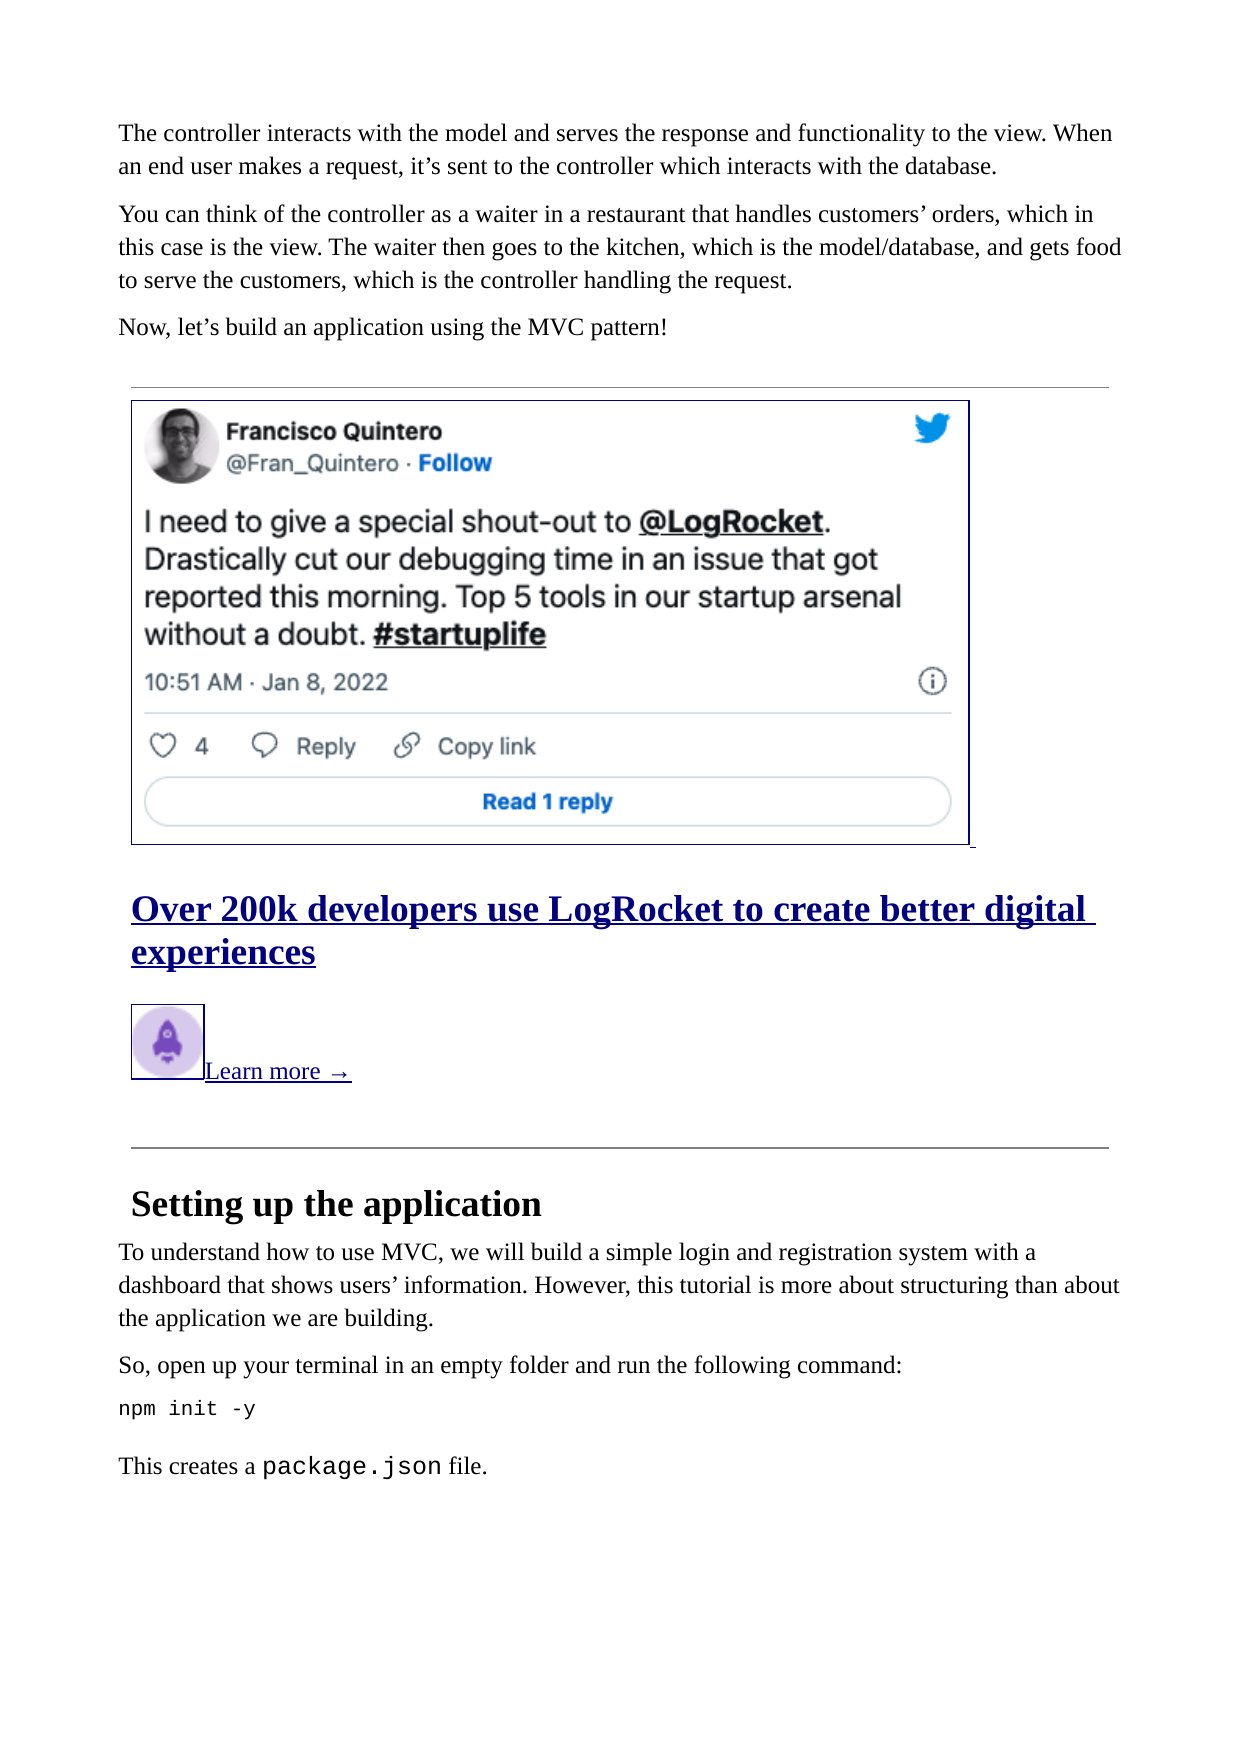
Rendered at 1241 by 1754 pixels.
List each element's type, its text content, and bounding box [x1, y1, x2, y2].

picture [132, 1005, 203, 1078]
text This creates a package.json file. [118, 1451, 1122, 1482]
text npm init -y [118, 1398, 1122, 1422]
text Learn more → [131, 1003, 1109, 1085]
subtitle Over 200k developers use LogRocket to create better digital experiences [131, 886, 1109, 972]
subtitle Setting up the application [131, 1181, 1109, 1224]
text So, open up your terminal in an empty folder and run the following command: [118, 1350, 1122, 1379]
text Now, let’s build an application using the MVC pattern! [118, 312, 1122, 341]
text To understand how to use MVC, we will build a simple login and registration system with a dashboard that shows users’ information. However, this tutorial is more about structuring than about the application we are building. [118, 1237, 1122, 1332]
text The controller interacts with the model and serves the response and functionality to the view. When an end user makes a request, it’s sent to the controller which interacts with the database. [118, 118, 1122, 180]
text You can think of the controller as a waiter in a restaurant that handles customers’ orders, which in this case is the view. The waiter then goes to the kitchen, which is the model/database, and gets food to serve the customers, which is the controller handling the request. [118, 199, 1122, 293]
picture [132, 401, 968, 844]
